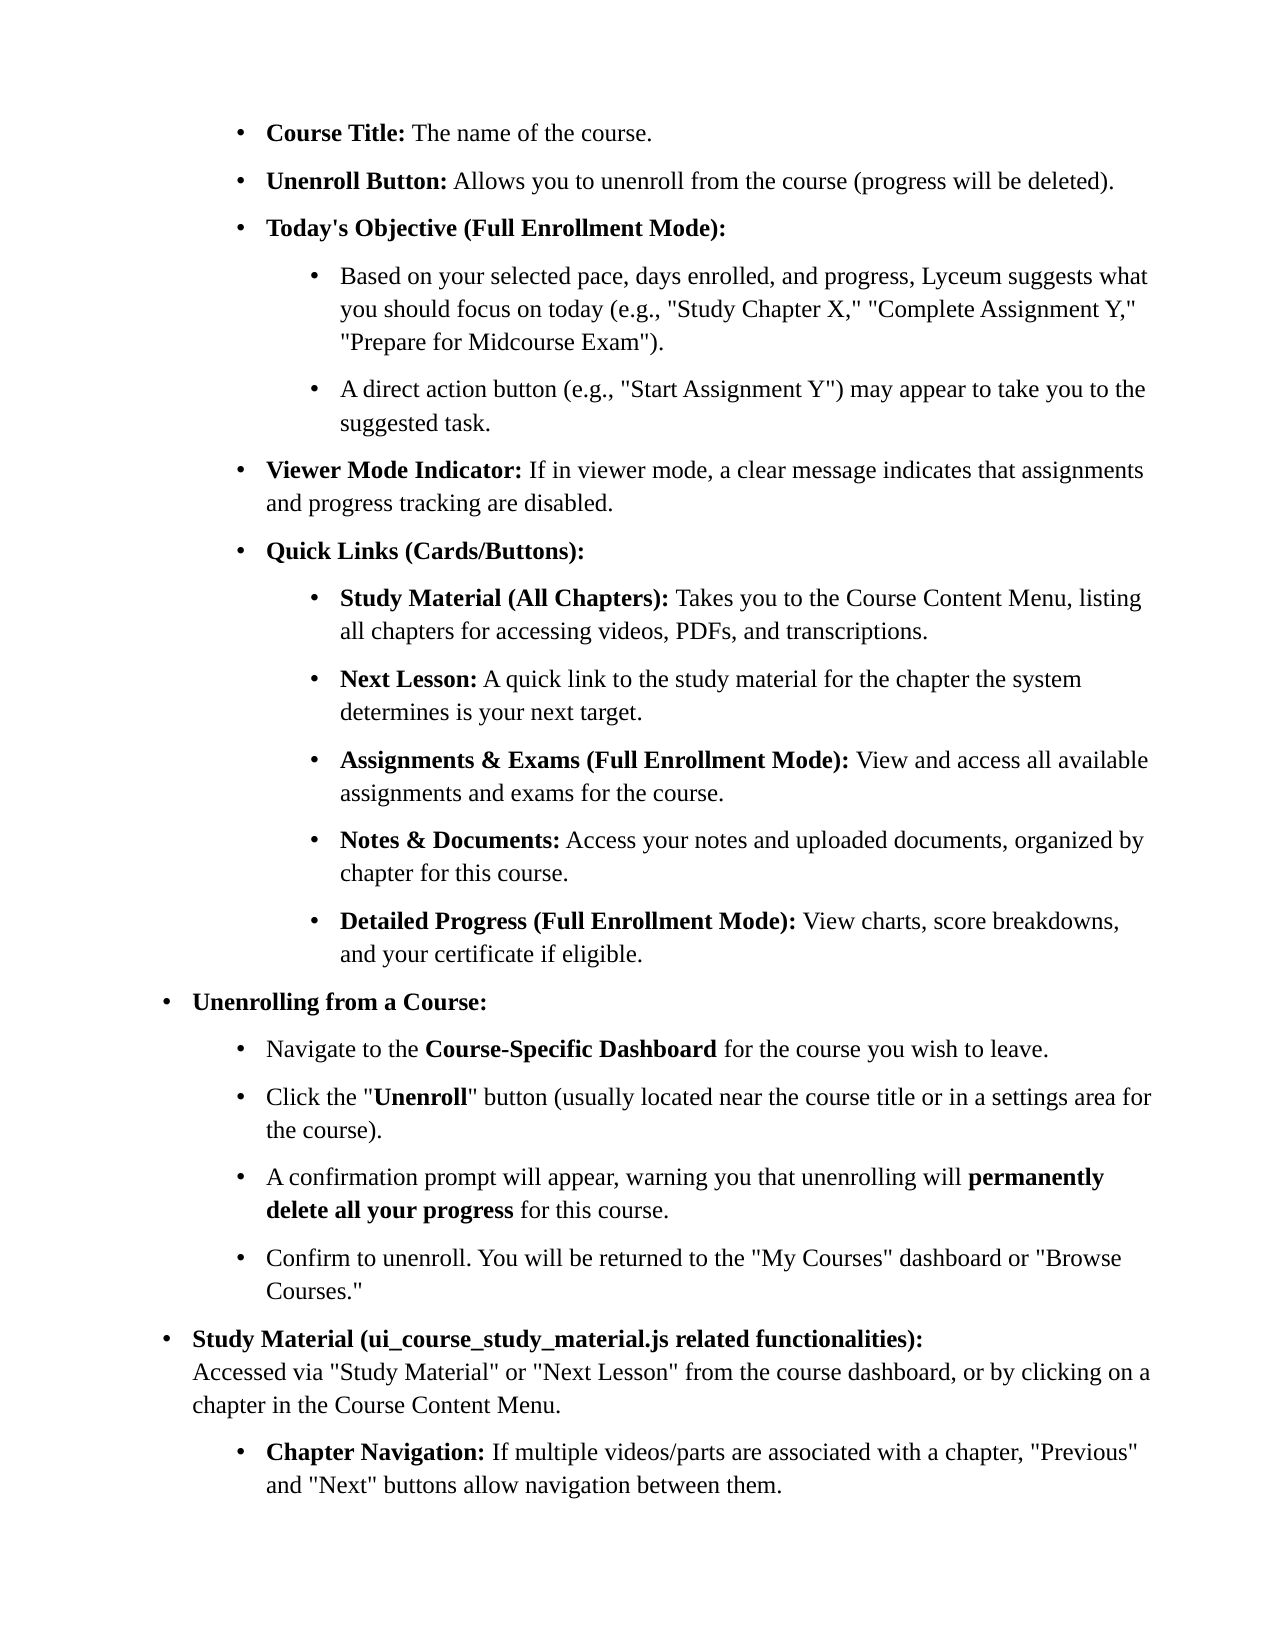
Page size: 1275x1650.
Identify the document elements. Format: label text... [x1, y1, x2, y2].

list Today's Objective (Full Enrollment Mode): [236, 213, 1157, 242]
list Unenroll Button: Allows you to unenroll from the course (progress will be deleted). [236, 166, 1157, 194]
list Study Material (All Chapters): Takes you to the Course Content Menu, listing all chapters for accessing videos, PDFs, and transcriptions. [310, 583, 1157, 645]
list Notes & Documents: Access your notes and uploaded documents, organized by chapter for this course. [310, 825, 1157, 887]
list Viewer Mode Indicator: If in viewer mode, a clear message indicates that assignments and progress tracking are disabled. [236, 455, 1157, 517]
list A confirmation prompt will appear, warning you that unenrolling will permanently delete all your progress for this course. [236, 1162, 1157, 1224]
list Detailed Progress (Full Enrollment Mode): View charts, score breakdowns, and your certificate if eligible. [310, 906, 1157, 968]
list Next Lesson: A quick link to the study material for the chapter the system determines is your next target. [310, 664, 1157, 726]
list Navigate to the Course-Specific Dashboard for the course you wish to leave. [236, 1034, 1157, 1063]
list Based on your selected pace, days enrolled, and progress, Lyceum suggests what you should focus on today (e.g., "Study Chapter X," "Complete Assignment Y," "Prepare for Midcourse Exam"). [310, 261, 1157, 356]
list Unenrolling from a Course: [162, 987, 1157, 1015]
list Chapter Navigation: If multiple videos/parts are associated with a chapter, "Previous" and "Next" buttons allow navigation between them. [236, 1437, 1157, 1499]
list Quick Links (Cards/Buttons): [236, 536, 1157, 564]
list Assignments & Exams (Full Enrollment Mode): View and access all available assignments and exams for the course. [310, 745, 1157, 806]
list Confirm to unenroll. You will be returned to the "My Courses" dashboard or "Browse Courses." [236, 1243, 1157, 1305]
list Course Title: The name of the course. [236, 118, 1157, 147]
list Study Material (ui_course_study_material.js related functionalities): Accessed via "Study Material" or "Next Lesson" from the course dashboard, or by clicking on a chapter in the Course Content Menu. [162, 1324, 1157, 1418]
list A direct action button (e.g., "Start Assignment Y") may appear to take you to the suggested task. [310, 374, 1157, 436]
list Click the "Unenroll" button (usually located near the course title or in a settings area for the course). [236, 1082, 1157, 1143]
